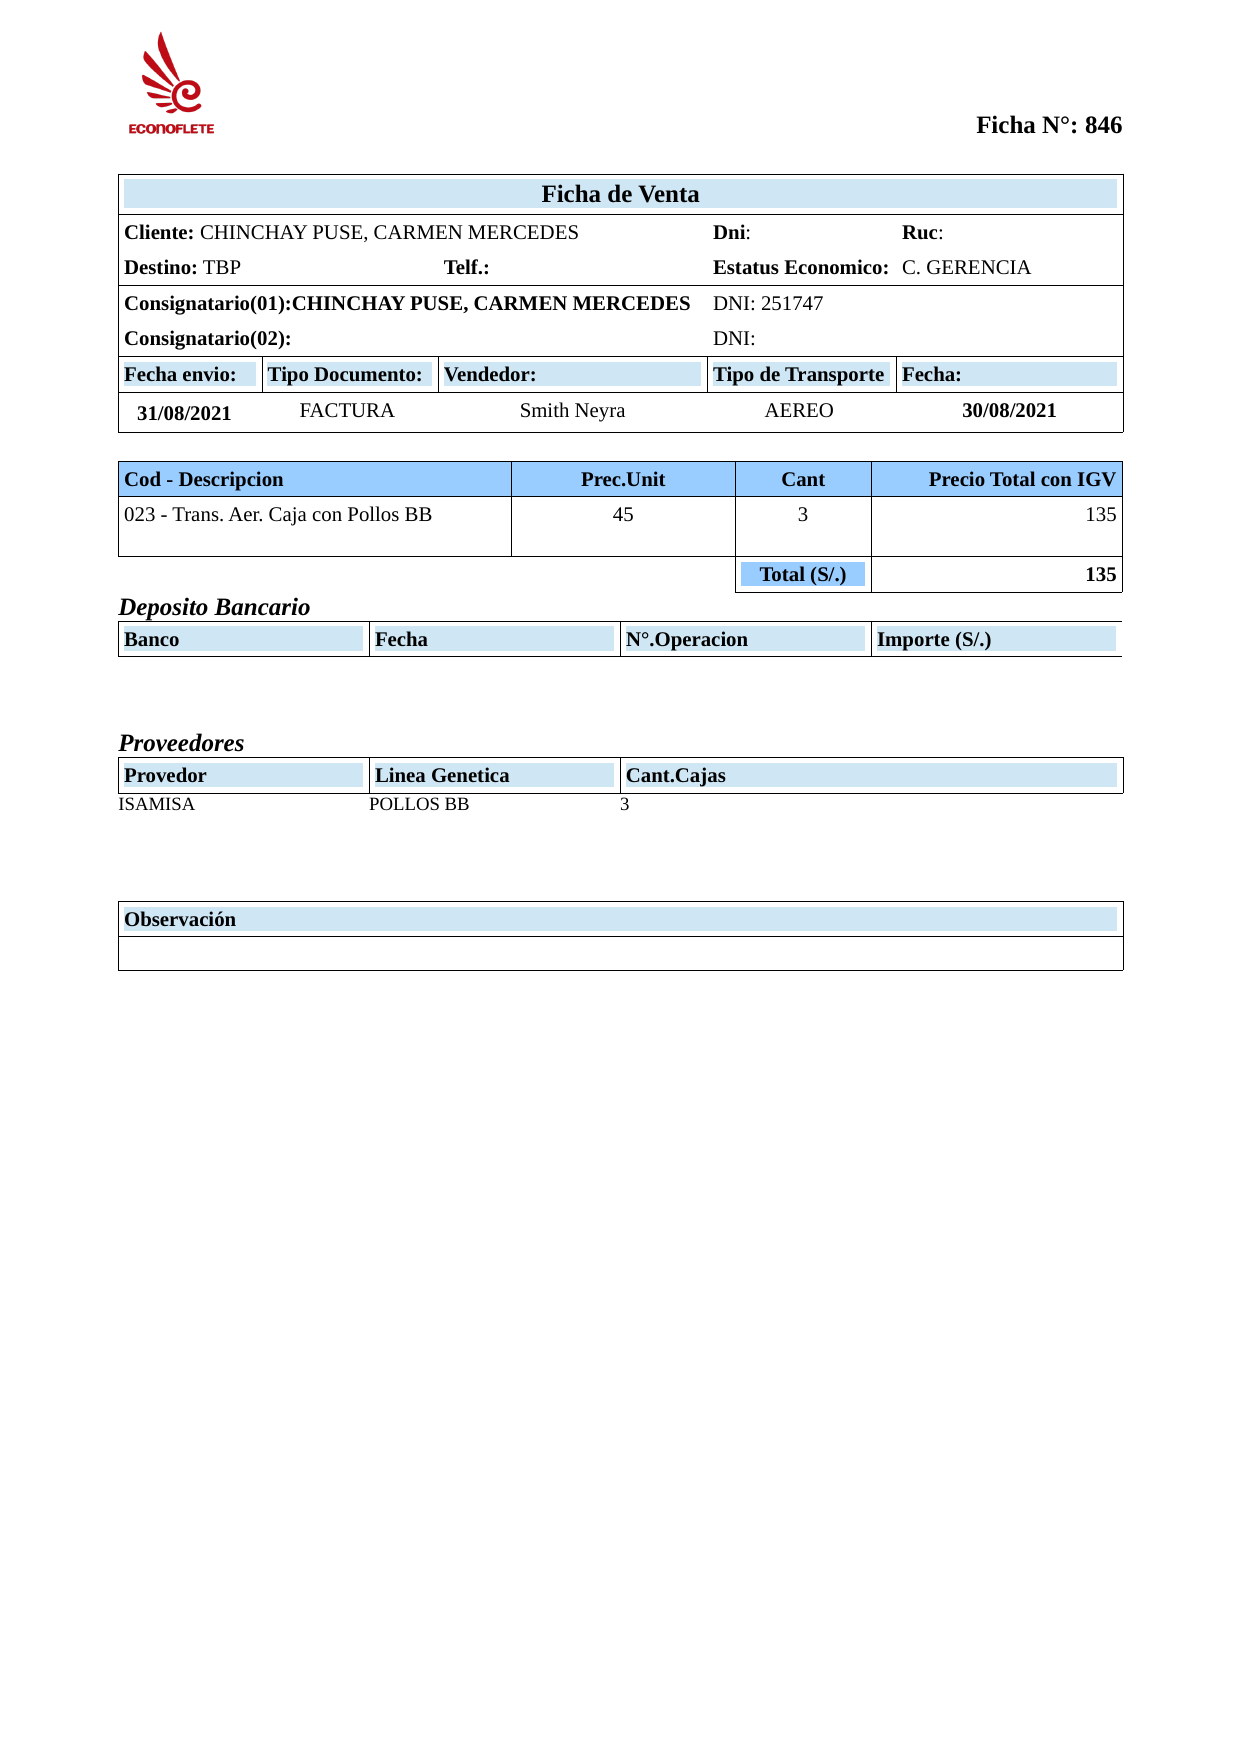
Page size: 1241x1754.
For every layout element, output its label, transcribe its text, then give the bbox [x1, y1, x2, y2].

table_header Cant.Cajas [621, 758, 1123, 793]
table_cell [511, 557, 735, 592]
table_cell [118, 858, 369, 879]
table_cell 45 [512, 497, 735, 556]
table_cell [620, 705, 871, 728]
table_cell [369, 858, 620, 879]
table_cell [871, 705, 1122, 728]
table_cell Ruc: [896, 215, 1123, 249]
text Deposito Bancario [118, 592, 1122, 621]
table_header Ficha de Venta [119, 175, 1123, 214]
table_cell Smith Neyra [438, 393, 707, 432]
table_cell 023 - Trans. Aer. Caja con Pollos BB [119, 497, 511, 556]
table_cell [620, 858, 1123, 879]
table_header N°.Operacion [621, 622, 871, 656]
table_cell AEREO [707, 393, 896, 432]
table_cell [118, 680, 369, 704]
table_header Banco [119, 622, 369, 656]
table_header Observación [119, 902, 1123, 936]
table_cell 3 [736, 497, 871, 556]
table_cell [118, 557, 511, 592]
table_cell [118, 836, 369, 858]
table_cell [369, 879, 620, 901]
table_cell Total (S/.) [736, 557, 871, 592]
table_cell [369, 657, 620, 680]
table_cell Consignatario(01):CHINCHAY PUSE, CARMEN MERCEDES [119, 286, 707, 321]
table_cell ISAMISA [118, 794, 369, 814]
picture [118, 31, 225, 134]
table_header Provedor [119, 758, 369, 793]
table_cell [620, 657, 871, 680]
table_cell FACTURA [262, 393, 438, 432]
table_cell [118, 705, 369, 728]
table_cell [369, 705, 620, 728]
table_cell [369, 836, 620, 858]
table_cell Dni: [707, 215, 896, 249]
table_header Precio Total con IGV [872, 462, 1122, 496]
table_cell Estatus Economico: [707, 249, 896, 285]
table_cell Fecha: [897, 357, 1123, 392]
table_cell Consignatario(02): [119, 321, 707, 356]
table_cell Tipo de Transporte [708, 357, 896, 392]
table_cell Cliente: CHINCHAY PUSE, CARMEN MERCEDES [119, 215, 707, 249]
table_cell 135 [872, 497, 1122, 556]
table_cell 30/08/2021 [896, 393, 1123, 432]
table_cell [119, 937, 1123, 969]
table_cell C. GERENCIA [896, 249, 1123, 285]
table_cell [118, 657, 369, 680]
table_cell [620, 680, 871, 704]
table_header Fecha [370, 622, 620, 656]
table_header Cod - Descripcion [119, 462, 511, 496]
table_cell Tipo Documento: [263, 357, 438, 392]
table_cell [620, 836, 1123, 858]
table_cell Destino: TBP [119, 249, 438, 285]
table_cell DNI: [707, 321, 1123, 356]
table_cell [118, 815, 369, 836]
table_cell POLLOS BB [369, 794, 620, 814]
table_cell 31/08/2021 [119, 393, 262, 432]
table_cell [620, 815, 1123, 836]
table_cell Vendedor: [439, 357, 707, 392]
table_cell [118, 879, 369, 901]
table_cell Fecha envio: [119, 357, 262, 392]
table_header Importe (S/.) [872, 622, 1122, 656]
table_cell [620, 879, 1123, 901]
table_header Prec.Unit [512, 462, 735, 496]
table_cell 3 [620, 794, 1123, 814]
table_cell [369, 680, 620, 704]
text Proveedores [118, 728, 1122, 757]
table_cell 135 [872, 557, 1122, 592]
table_header Linea Genetica [370, 758, 620, 793]
table_header Cant [736, 462, 871, 496]
table_cell [369, 815, 620, 836]
table_cell DNI: 251747 [707, 286, 1123, 321]
table_cell [871, 657, 1122, 680]
table_cell [871, 680, 1122, 704]
table_cell Telf.: [438, 249, 707, 285]
